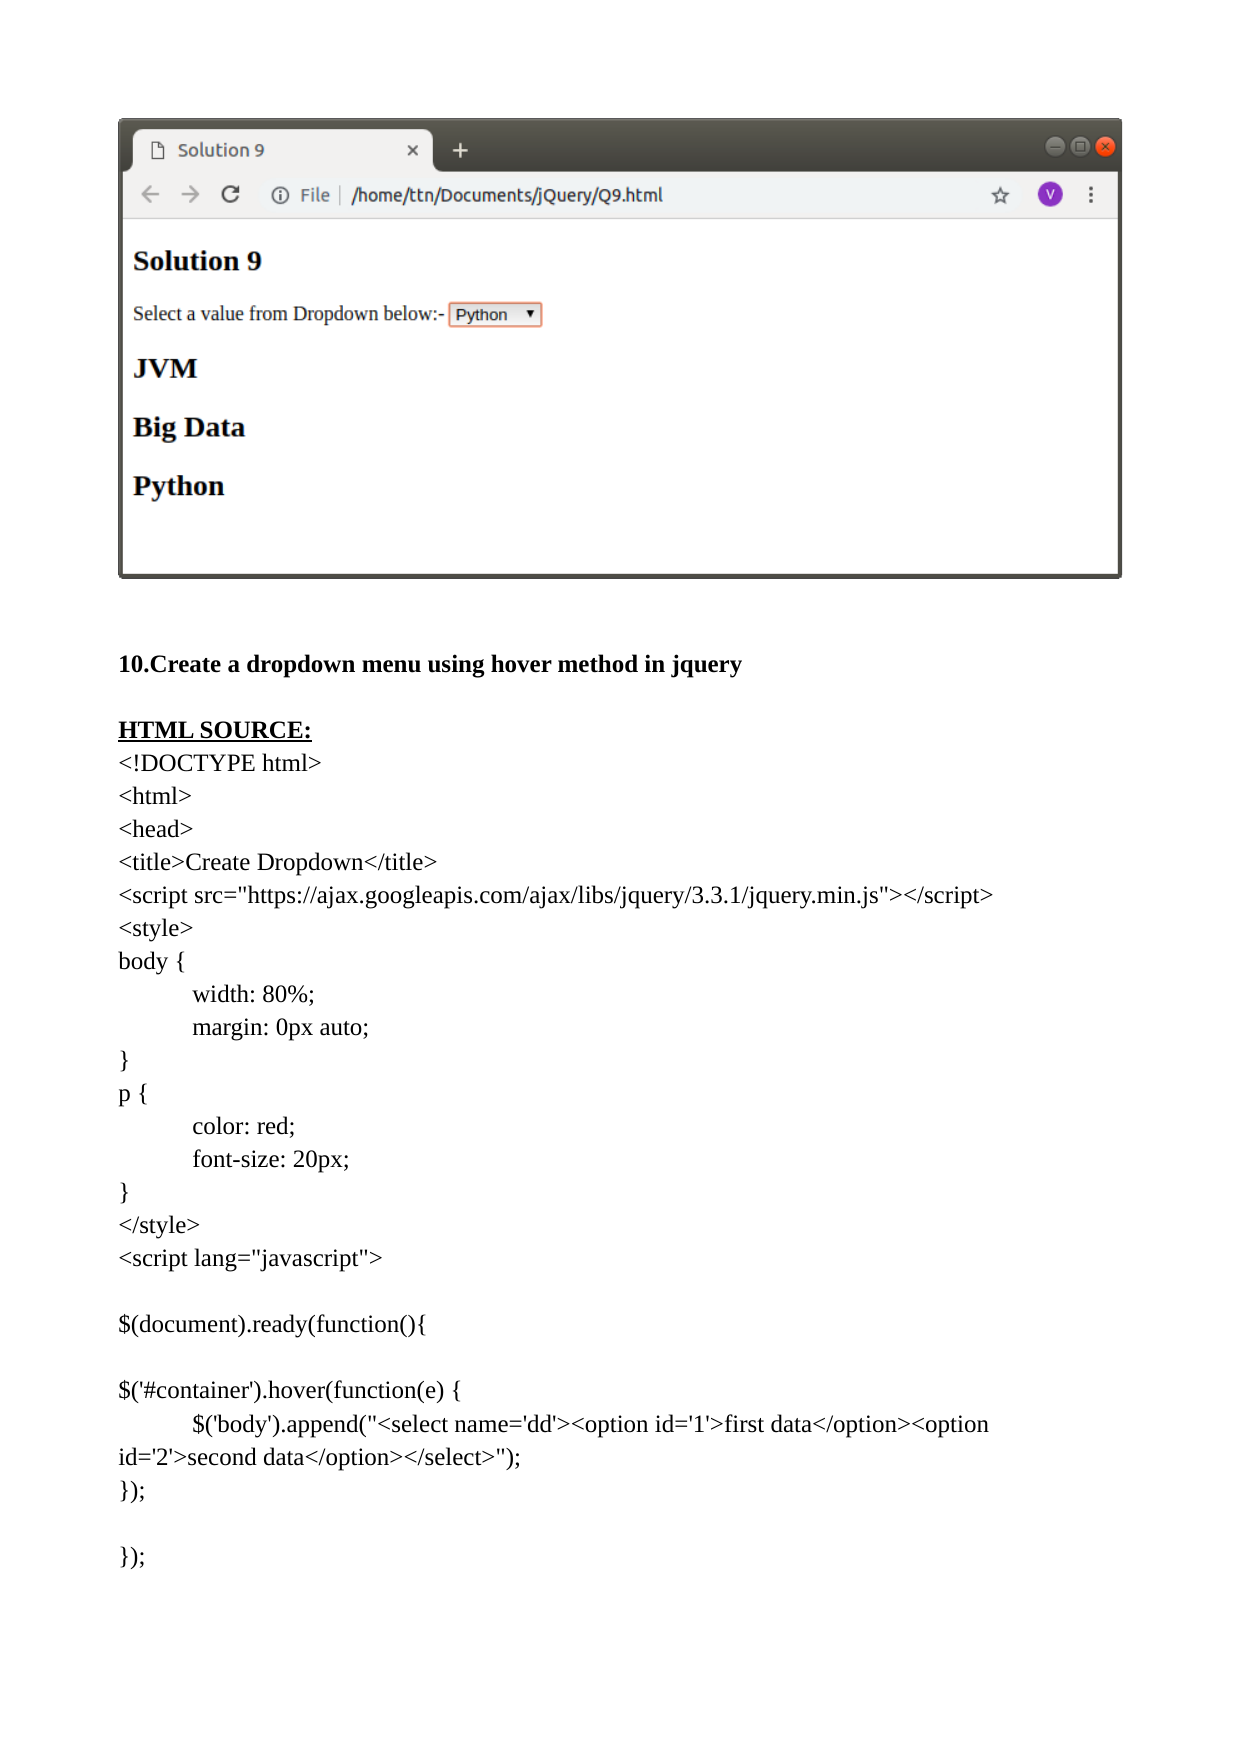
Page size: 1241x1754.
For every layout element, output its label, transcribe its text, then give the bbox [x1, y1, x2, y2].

text <script src="https://ajax.googleapis.com/ajax/libs/jquery/3.3.1/jquery.min.js"></script> [118, 880, 1122, 909]
picture [118, 118, 1123, 579]
text $('#container').hover(function(e) { [118, 1376, 1122, 1404]
text HTML SOURCE: [118, 715, 1122, 744]
text } [118, 1045, 1122, 1074]
text $(document).ready(function(){ [118, 1309, 1122, 1338]
text width: 80%; [118, 979, 1122, 1008]
text body { [118, 946, 1122, 975]
text font-size: 20px; [118, 1144, 1122, 1173]
text <title>Create Dropdown</title> [118, 847, 1122, 876]
text 10.Create a dropdown menu using hover method in jquery [118, 649, 1122, 678]
text margin: 0px auto; [118, 1012, 1122, 1041]
text <style> [118, 913, 1122, 942]
text <!DOCTYPE html> [118, 748, 1122, 777]
text <html> [118, 781, 1122, 810]
text }); [118, 1541, 1122, 1569]
text </style> [118, 1211, 1122, 1239]
text <script lang="javascript"> [118, 1243, 1122, 1272]
text color: red; [118, 1111, 1122, 1140]
text }); [118, 1475, 1122, 1503]
text $('body').append("<select name='dd'><option id='1'>first data</option><option id='2'>second data</option></select>"); [118, 1409, 1122, 1470]
text } [118, 1177, 1122, 1206]
text p { [118, 1078, 1122, 1107]
text <head> [118, 814, 1122, 843]
